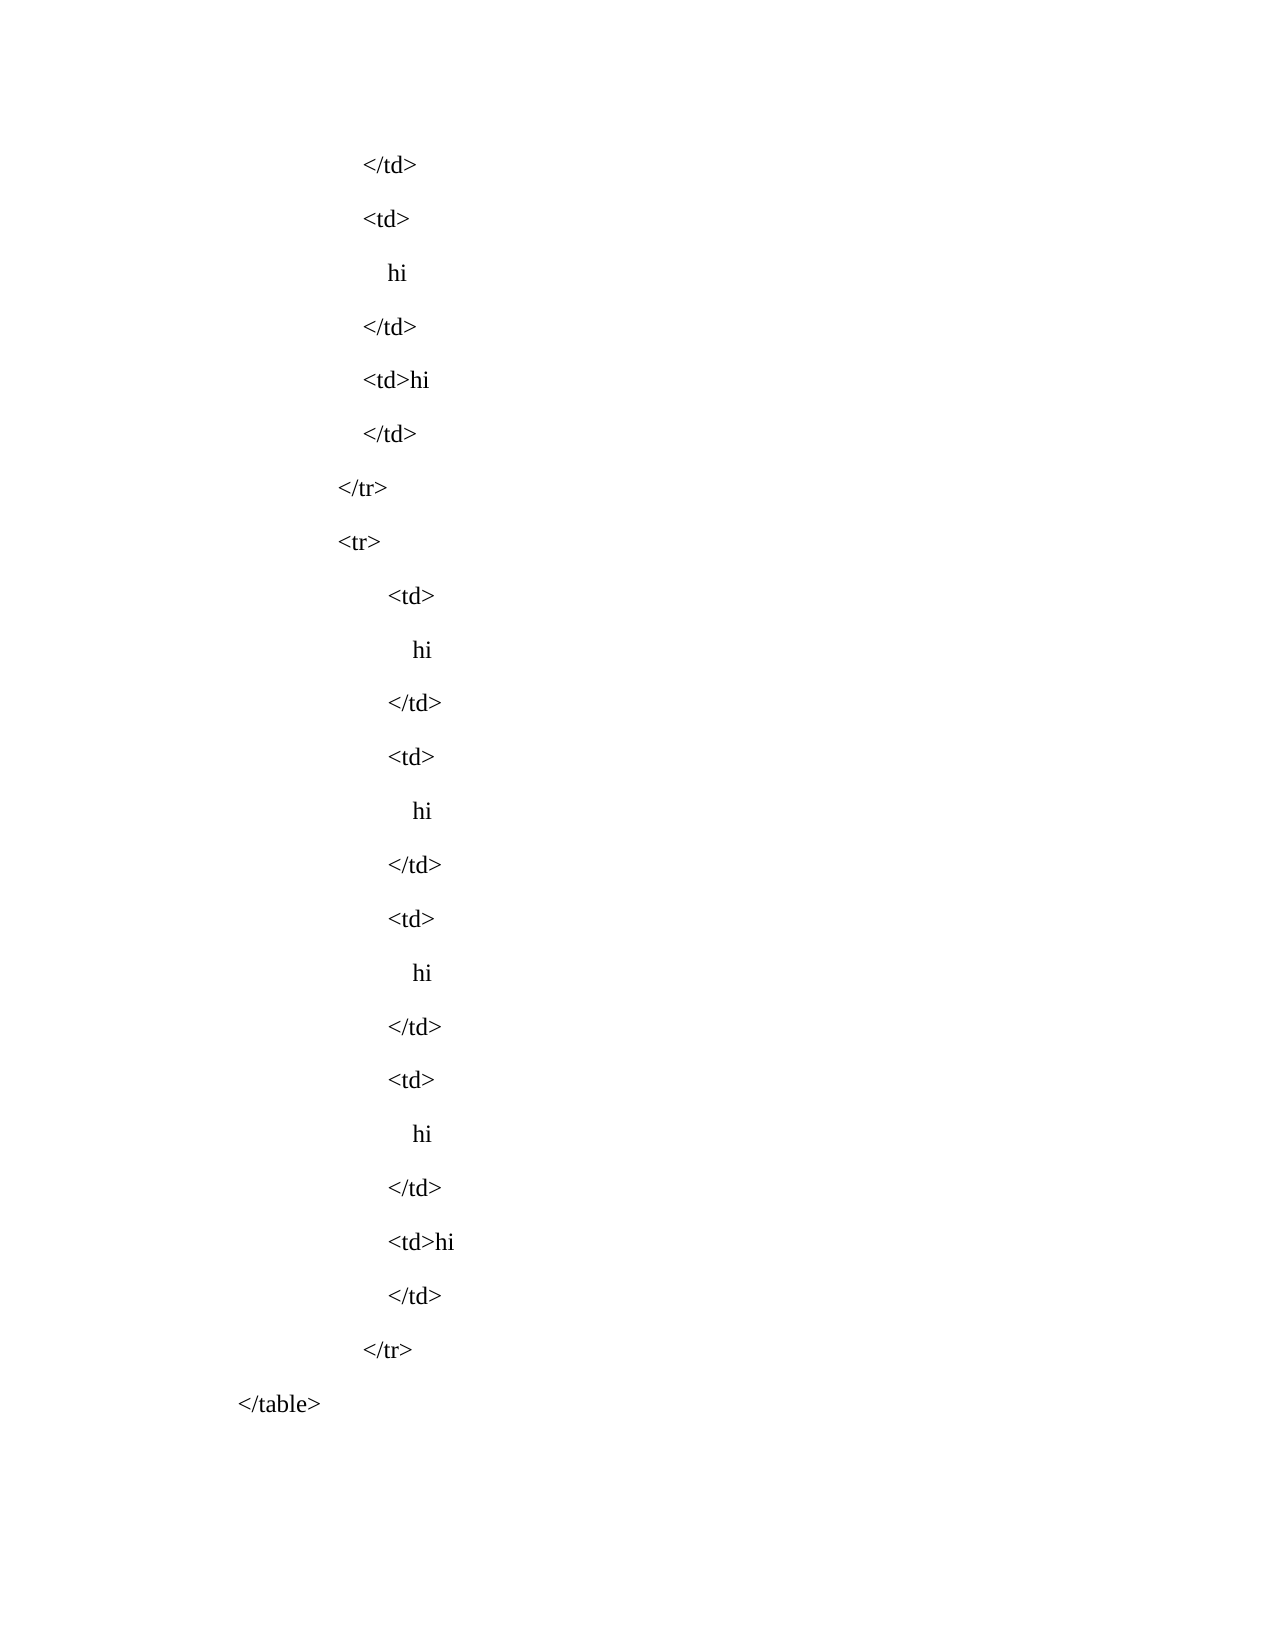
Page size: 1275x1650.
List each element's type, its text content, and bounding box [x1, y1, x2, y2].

text hi [187, 958, 1087, 987]
text </td> [187, 1281, 1087, 1310]
text hi [187, 258, 1087, 286]
text </tr> [187, 1335, 1087, 1363]
text </table> [187, 1389, 1087, 1417]
text <td> [187, 581, 1087, 609]
text <td> [187, 742, 1087, 771]
text </td> [187, 1012, 1087, 1040]
text hi [187, 635, 1087, 663]
text </td> [187, 419, 1087, 448]
text hi [187, 1119, 1087, 1148]
text </tr> [187, 473, 1087, 502]
text hi [187, 796, 1087, 825]
text </td> [187, 1173, 1087, 1202]
text <td> [187, 1066, 1087, 1094]
text </td> [187, 688, 1087, 717]
text <td>hi [187, 365, 1087, 394]
text <tr> [187, 527, 1087, 556]
text </td> [187, 150, 1087, 179]
text </td> [187, 850, 1087, 879]
text </td> [187, 312, 1087, 340]
text <td>hi [187, 1227, 1087, 1256]
text <td> [187, 204, 1087, 233]
text <td> [187, 904, 1087, 933]
